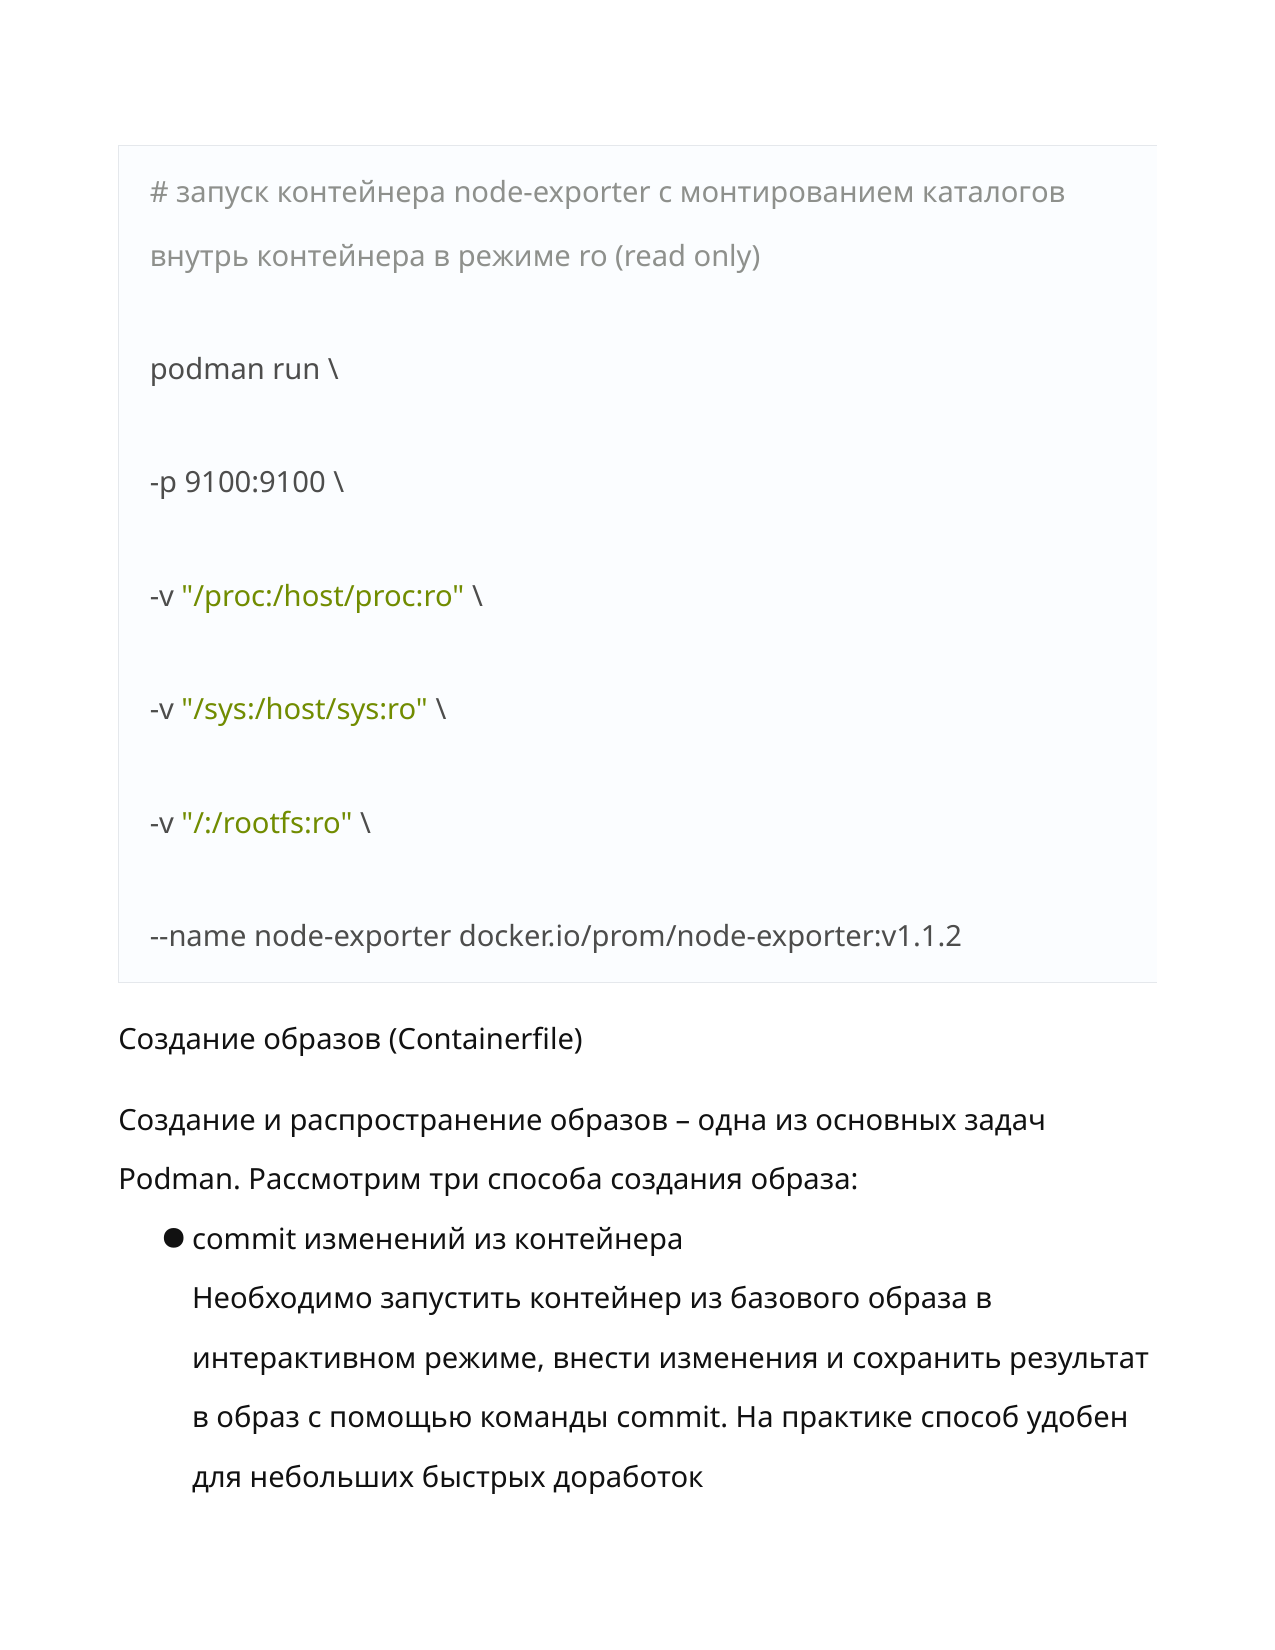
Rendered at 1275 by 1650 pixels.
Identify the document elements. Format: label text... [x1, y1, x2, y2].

text --name node-exporter docker.io/prom/node-exporter:v1.1.2 [119, 889, 1157, 982]
text -p 9100:9100 \ [119, 435, 1157, 501]
text podman run \ [119, 322, 1157, 388]
text -v "/:/rootfs:ro" \ [119, 775, 1157, 842]
list commit изменений из контейнера Необходимо запустить контейнер из базового образа в интерактивном режиме, внести изменения и сохранить результат в образ с помощью команды commit. На практике способ удобен для небольших быстрых доработок [162, 1218, 1157, 1496]
subtitle Создание образов (Containerfile) [118, 1018, 1157, 1058]
text Создание и распространение образов – одна из основных задач Podman. Рассмотрим три способа создания образа: [118, 1099, 1157, 1198]
text -v "/proc:/host/proc:ro" \ [119, 548, 1157, 615]
text -v "/sys:/host/sys:ro" \ [119, 662, 1157, 728]
text # запуск контейнера node-exporter с монтированием каталогов внутрь контейнера в режиме ro (read only) [119, 146, 1157, 274]
